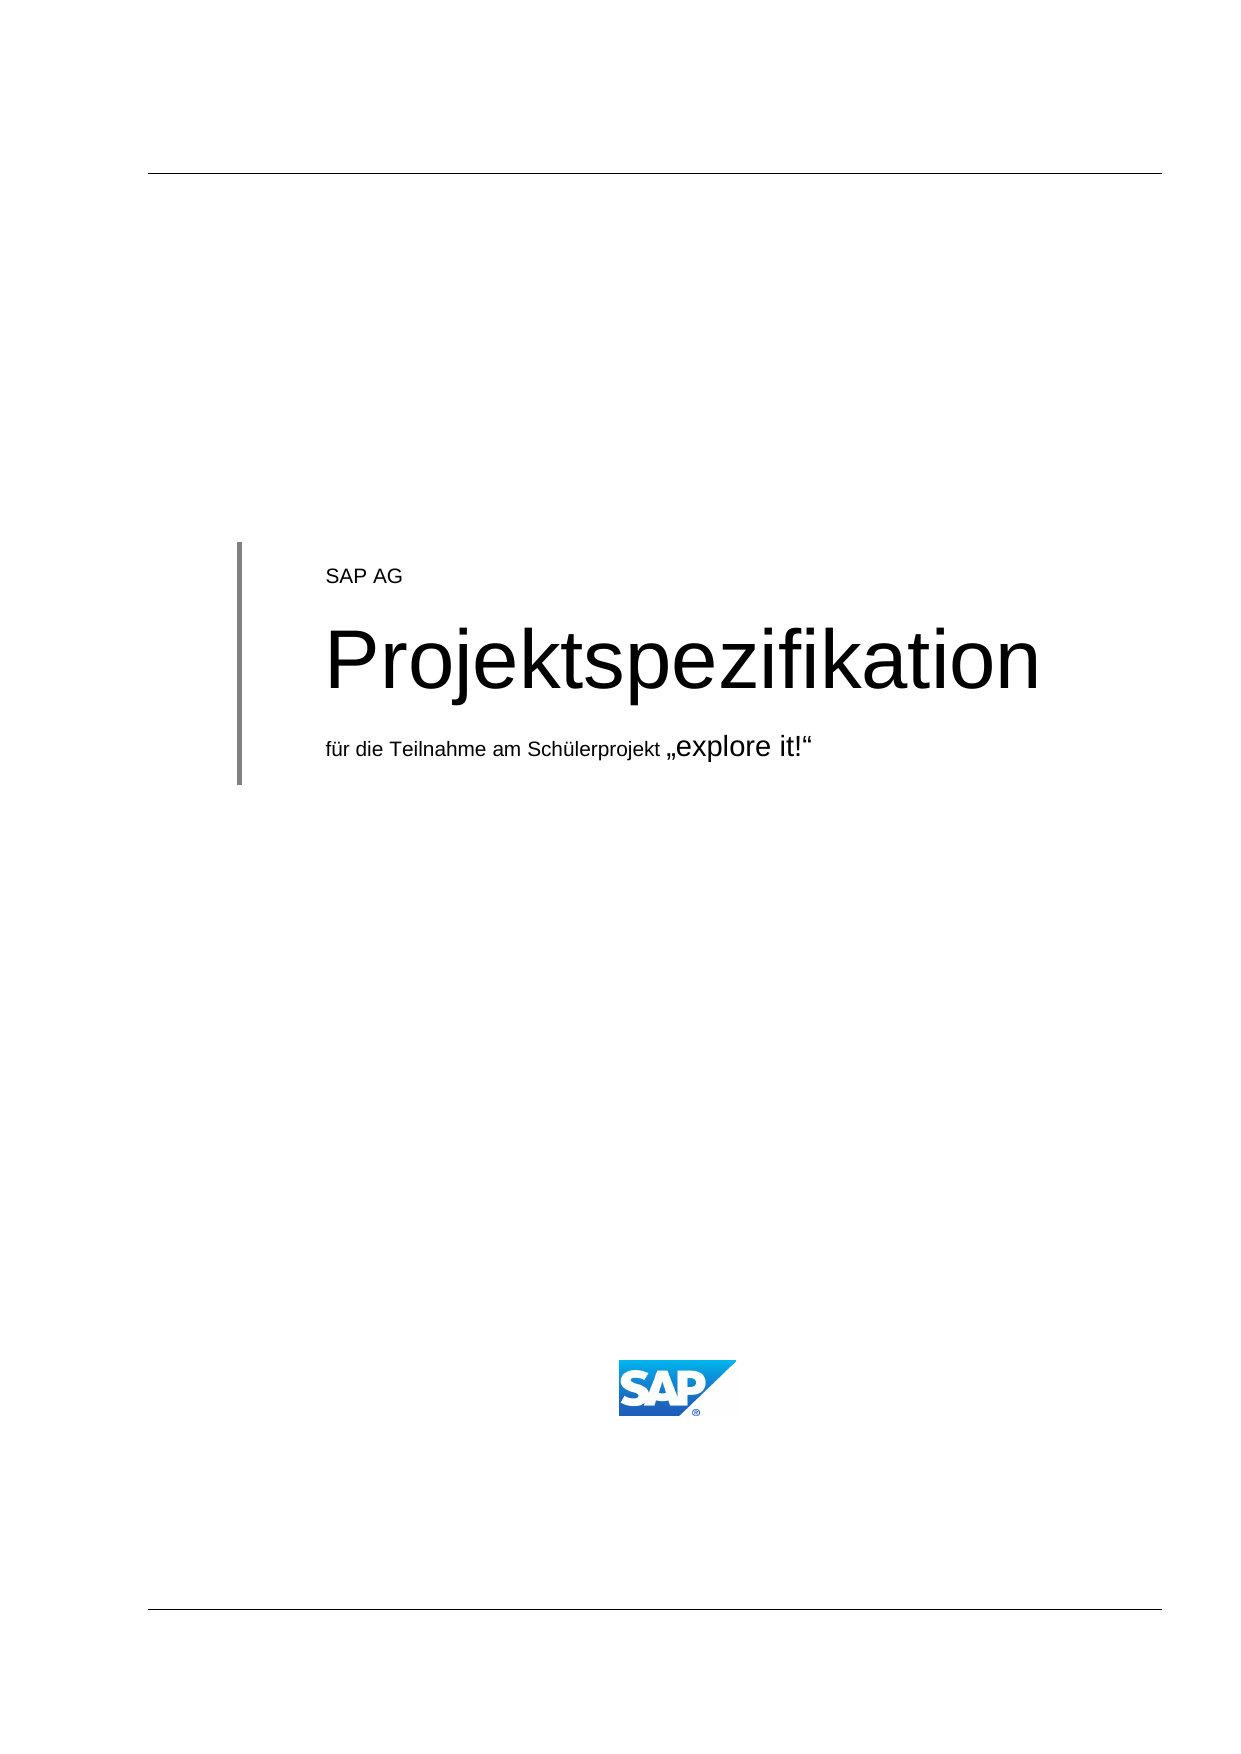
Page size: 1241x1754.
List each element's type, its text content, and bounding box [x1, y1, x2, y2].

table_header SAP AG [242, 542, 1071, 611]
table_cell Projektspezifikation [242, 611, 1071, 706]
picture [619, 1362, 737, 1416]
table_cell für die Teilnahme am Schülerprojekt „explore it!“ [242, 706, 1071, 785]
